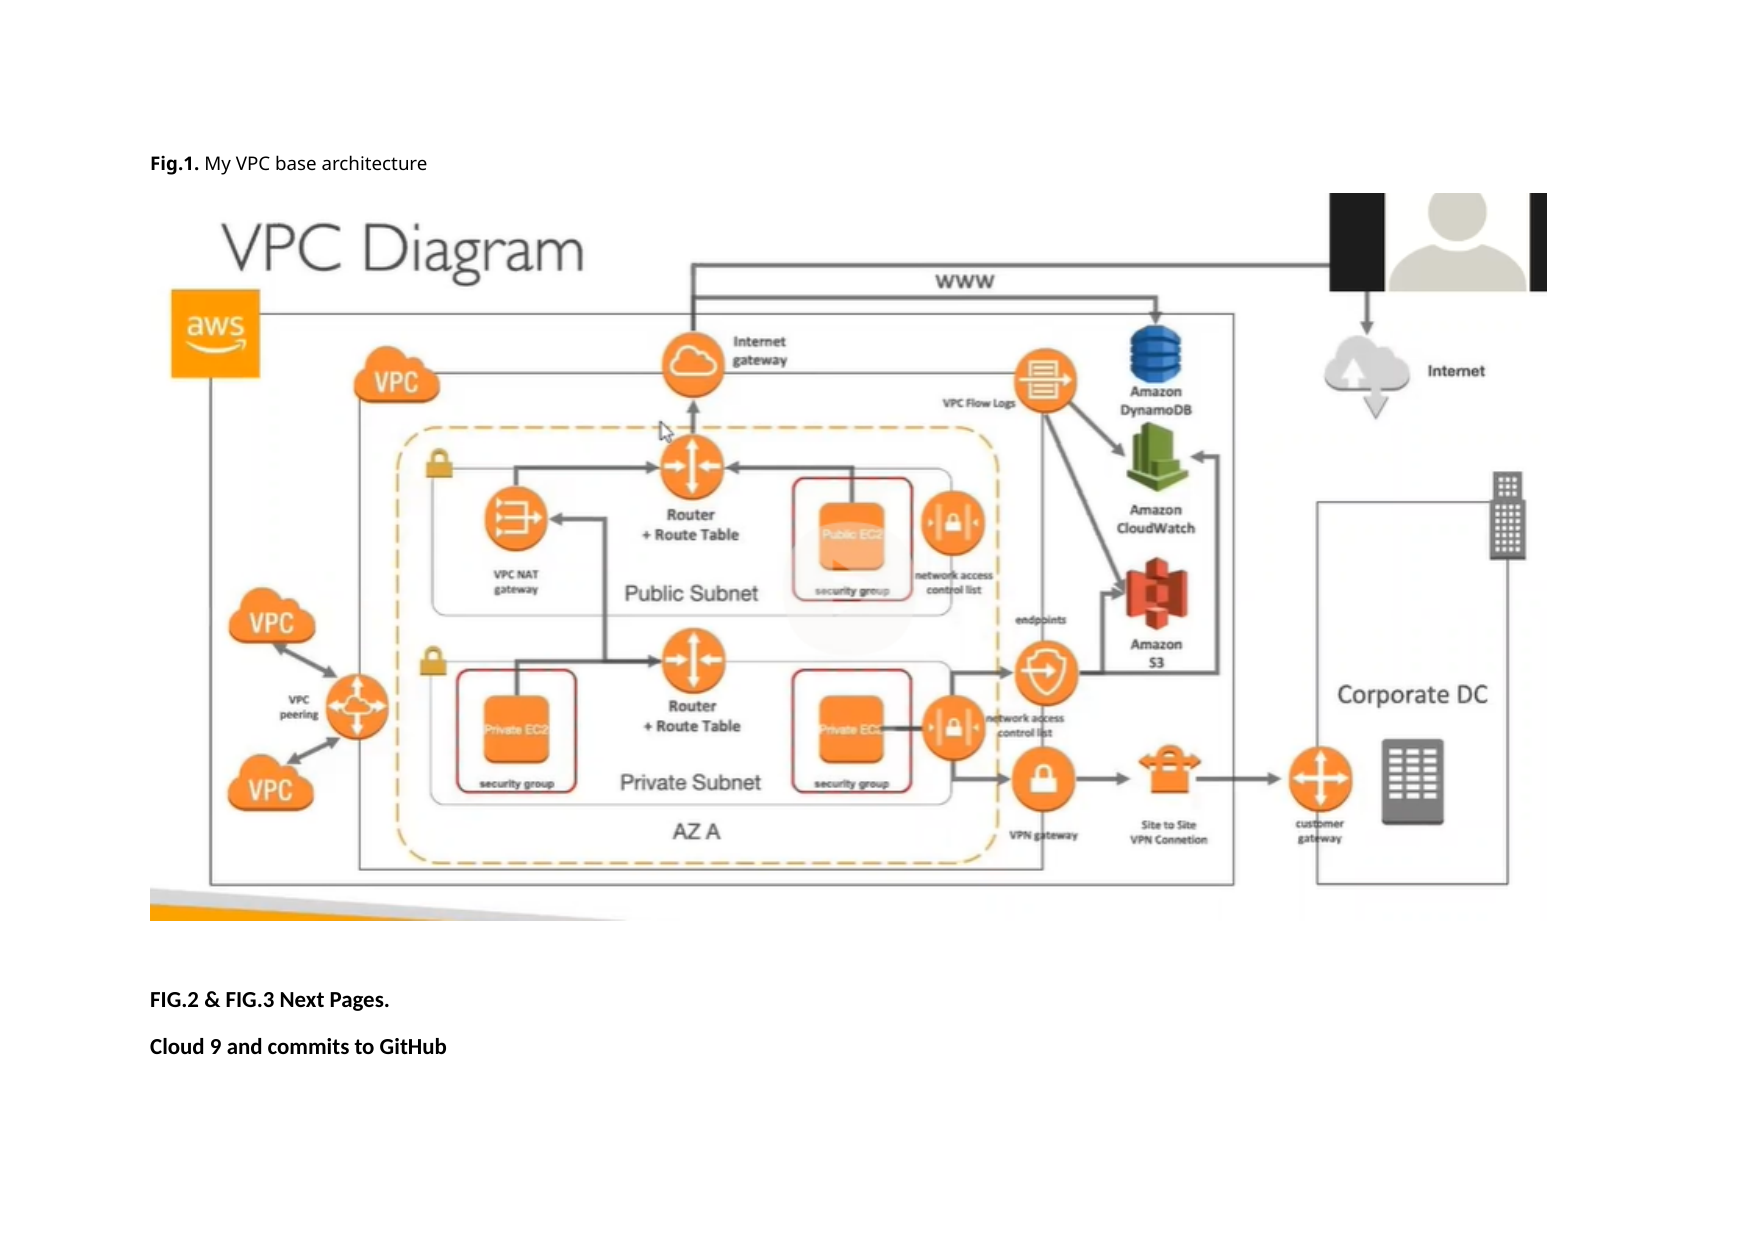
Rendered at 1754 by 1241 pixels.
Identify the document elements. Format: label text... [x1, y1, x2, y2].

text Fig.1. My VPC base architecture [150, 150, 1604, 176]
text Cloud 9 and commits to GitHub [150, 1032, 1604, 1060]
text FIG.2 & FIG.3 Next Pages. [150, 986, 1604, 1014]
